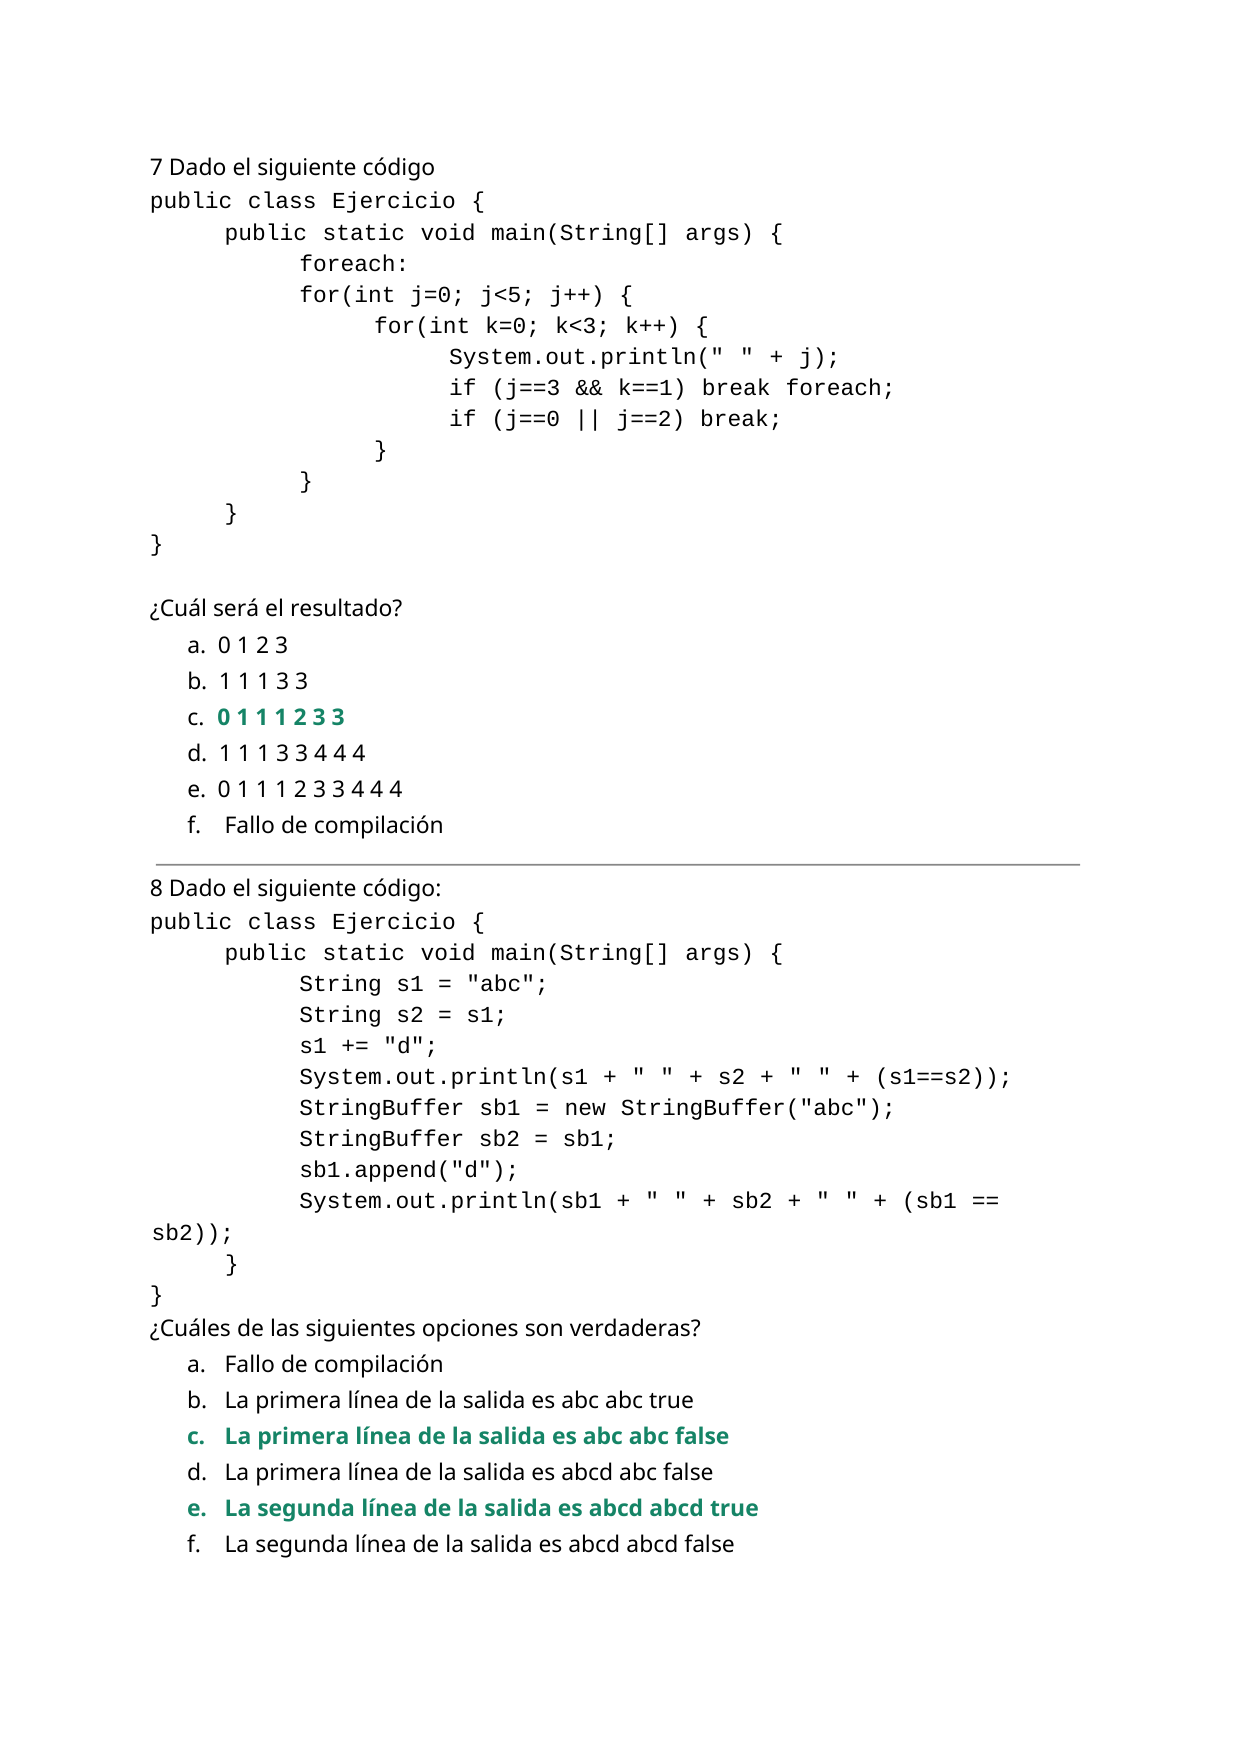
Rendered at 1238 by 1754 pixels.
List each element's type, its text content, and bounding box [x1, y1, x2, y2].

list La primera línea de la salida es abcd abc false [187, 1456, 1096, 1487]
text sb2)); [137, 1221, 234, 1247]
list Fallo de compilación [187, 1348, 1096, 1379]
text public class Ejercicio { [149, 910, 1096, 936]
text System.out.println(s1 + " " + s2 + " " + (s1==s2)); StringBuffer sb1 = new StringBuffer("abc"); StringBuffer sb2 = sb1; [299, 1066, 1016, 1153]
text for(int j=0; j<5; j++) { for(int k=0; k<3; k++) { [299, 283, 727, 340]
text ¿Cuáles de las siguientes opciones son verdaderas? [149, 1312, 1096, 1343]
list La segunda línea de la salida es abcd abcd false [187, 1528, 1096, 1560]
text public static void main(String[] args) { foreach: [224, 221, 822, 278]
text e. 0 1 1 1 2 3 3 4 4 4 [187, 773, 1096, 805]
list Dado el siguiente código: [149, 872, 1096, 903]
text f. Fallo de compilación [187, 809, 1096, 841]
text System.out.println(sb1 + " " + sb2 + " " + (sb1 == [299, 1190, 1096, 1216]
text } [149, 1283, 1096, 1309]
text ¿Cuál será el resultado? a. 0 1 2 3 [149, 592, 414, 660]
text System.out.println(" " + j); [449, 345, 1096, 371]
text sb1.append("d"); [299, 1159, 1096, 1184]
list La primera línea de la salida es abc abc true [187, 1384, 1096, 1415]
text c. 0 1 1 1 2 3 3 [187, 701, 1096, 732]
text public static void main(String[] args) { String s1 = "abc"; [224, 941, 822, 998]
text } [149, 532, 1096, 558]
text } [137, 1252, 238, 1278]
text b. 1 1 1 3 3 [187, 665, 1096, 696]
list La segunda línea de la salida es abcd abcd true [187, 1492, 1096, 1523]
text d. 1 1 1 3 3 4 4 4 [187, 737, 1096, 769]
text } [299, 470, 1096, 496]
list La primera línea de la salida es abc abc false [187, 1420, 1096, 1451]
text public class Ejercicio { [149, 190, 1096, 216]
list Dado el siguiente código [149, 151, 1096, 183]
text if (j==3 && k==1) break foreach; if (j==0 || j==2) break; [449, 376, 921, 433]
text } [224, 501, 1096, 527]
text String s2 = s1; s1 += "d"; [299, 1003, 533, 1060]
text } [374, 438, 1096, 464]
